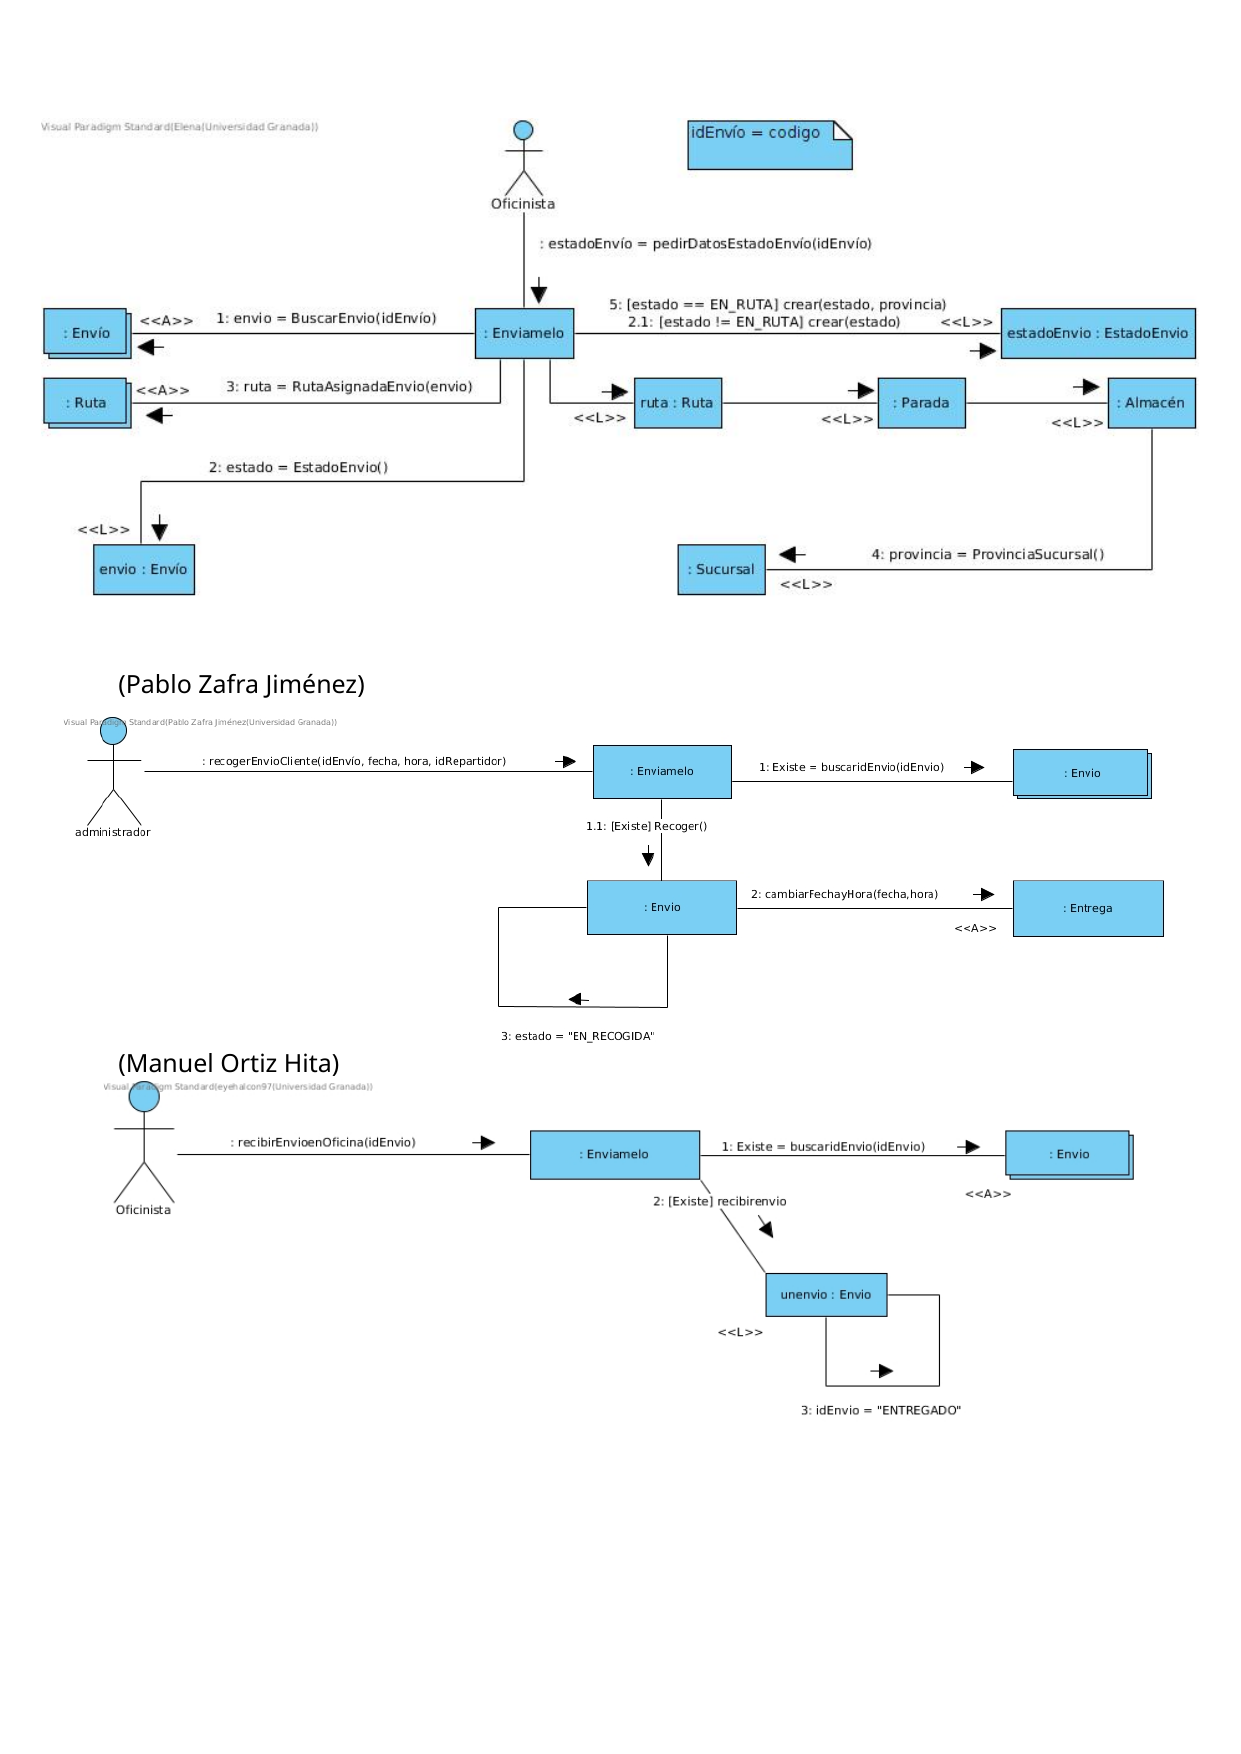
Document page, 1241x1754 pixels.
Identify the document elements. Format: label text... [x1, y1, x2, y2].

text (Pablo Zafra Jiménez) [118, 667, 1122, 701]
picture [41, 118, 1200, 599]
picture [63, 715, 1166, 1046]
picture [103, 1079, 1137, 1422]
text (Manuel Ortiz Hita) [118, 1046, 1122, 1079]
text [118, 701, 1122, 715]
